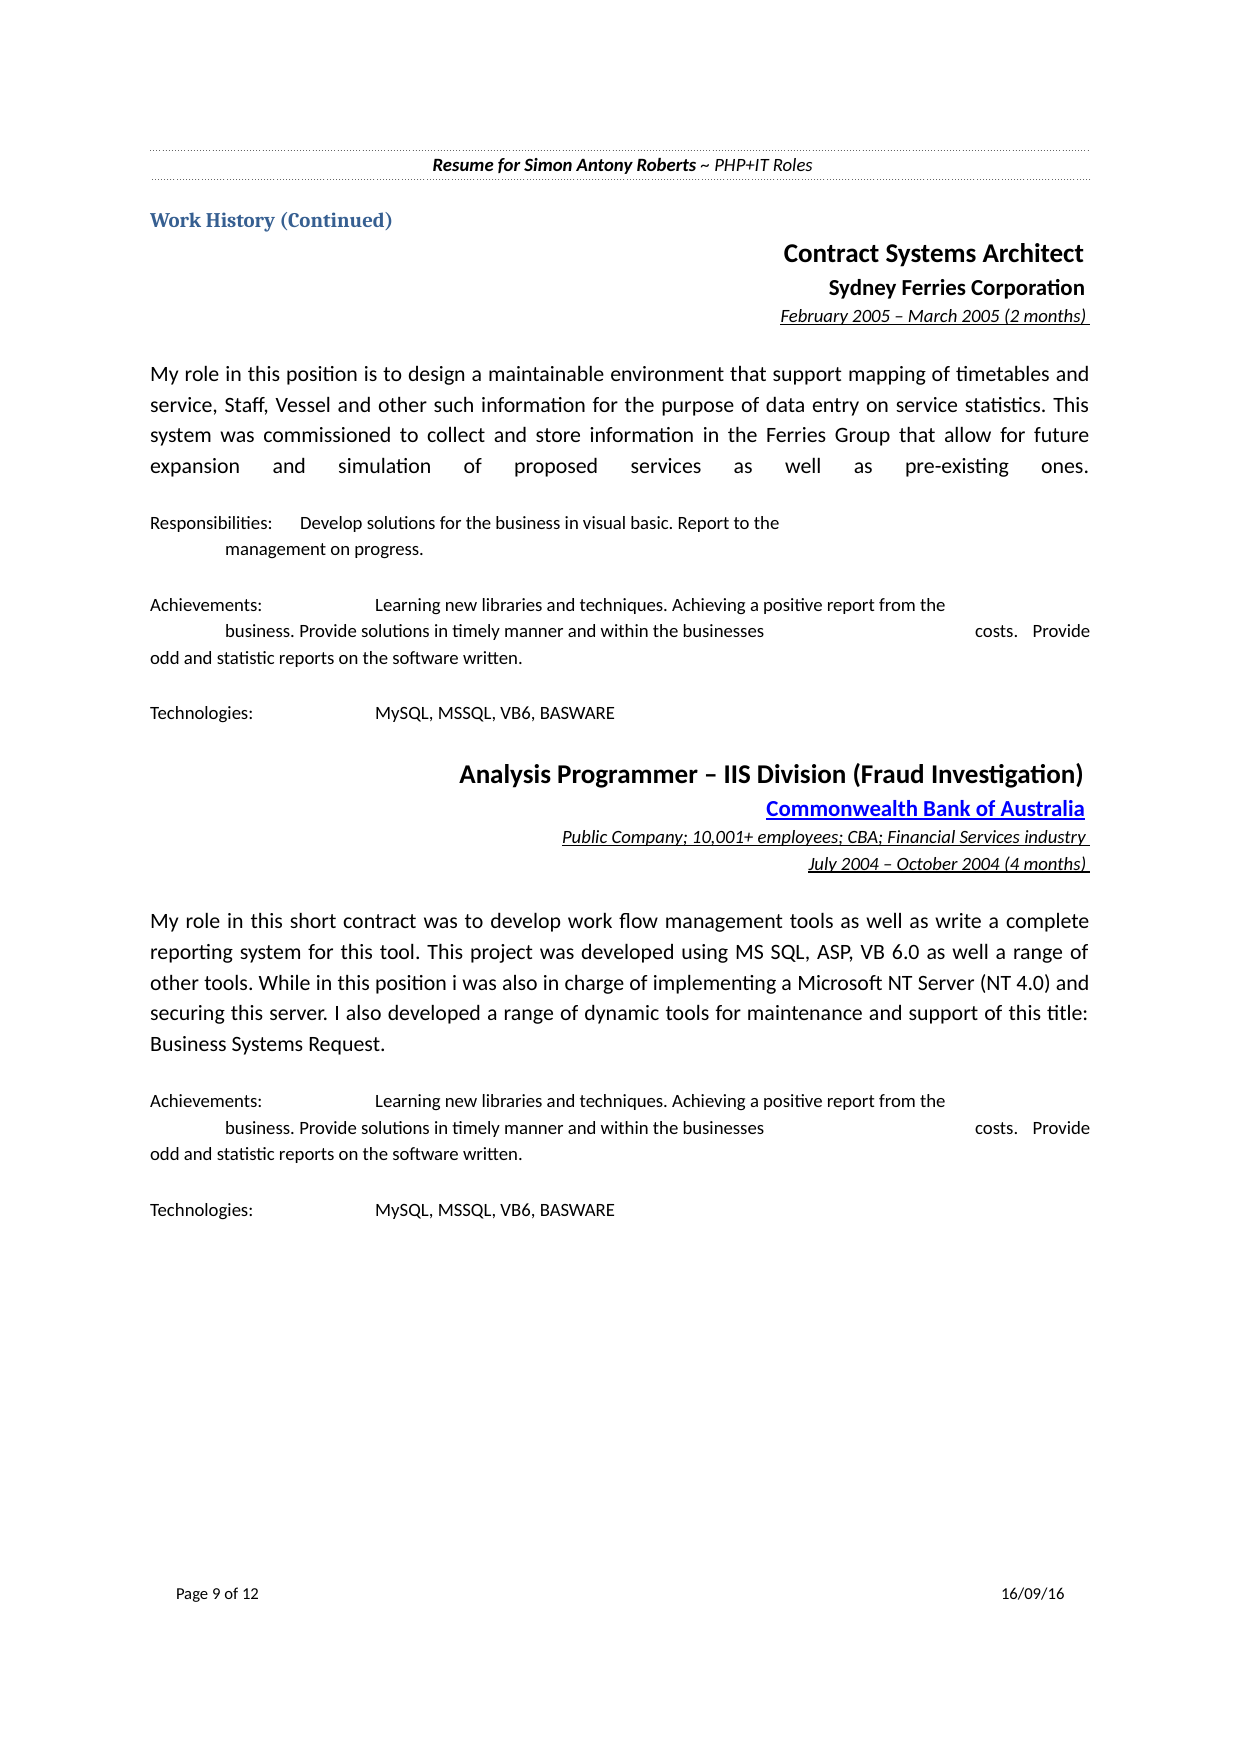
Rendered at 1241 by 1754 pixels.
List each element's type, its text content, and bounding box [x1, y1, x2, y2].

text Achievements: Learning new libraries and techniques. Achieving a positive report from the business. Provide solutions in timely manner and within the businesses costs. Provide odd and statistic reports on the software written. [150, 1090, 1090, 1165]
text Technologies: MySQL, MSSQL, VB6, BASWARE [150, 1198, 1090, 1221]
subtitle Work History (Continued) [150, 208, 1090, 232]
text Technologies: MySQL, MSSQL, VB6, BASWARE [150, 701, 1090, 724]
text Analysis Programmer – IIS Division (Fraud Investigation) Commonwealth Bank of Australia Public Company; 10,001+ employees; CBA; Financial Services industry July 2004 – October 2004 (4 months) [150, 757, 1090, 875]
text My role in this position is to design a maintainable environment that support mapping of timetables and service, Staff, Vessel and other such information for the purpose of data entry on service statistics. This system was commissioned to collect and store information in the Ferries Group that allow for future expansion and simulation of proposed services as well as pre-existing ones. Responsibilities: Develop solutions for the business in visual basic. Report to the management on progress. [150, 360, 1090, 561]
text My role in this short contract was to develop work flow management tools as well as write a complete reporting system for this tool. This project was developed using MS SQL, ASP, VB 6.0 as well a range of other tools. While in this position i was also in charge of implementing a Microsoft NT Server (NT 4.0) and securing this server. I also developed a range of dynamic tools for maintenance and support of this title: Business Systems Request. [150, 907, 1090, 1057]
text Contract Systems Architect Sydney Ferries Corporation February 2005 – March 2005 (2 months) [150, 236, 1090, 327]
text Achievements: Learning new libraries and techniques. Achieving a positive report from the business. Provide solutions in timely manner and within the businesses costs. Provide odd and statistic reports on the software written. [150, 593, 1090, 669]
